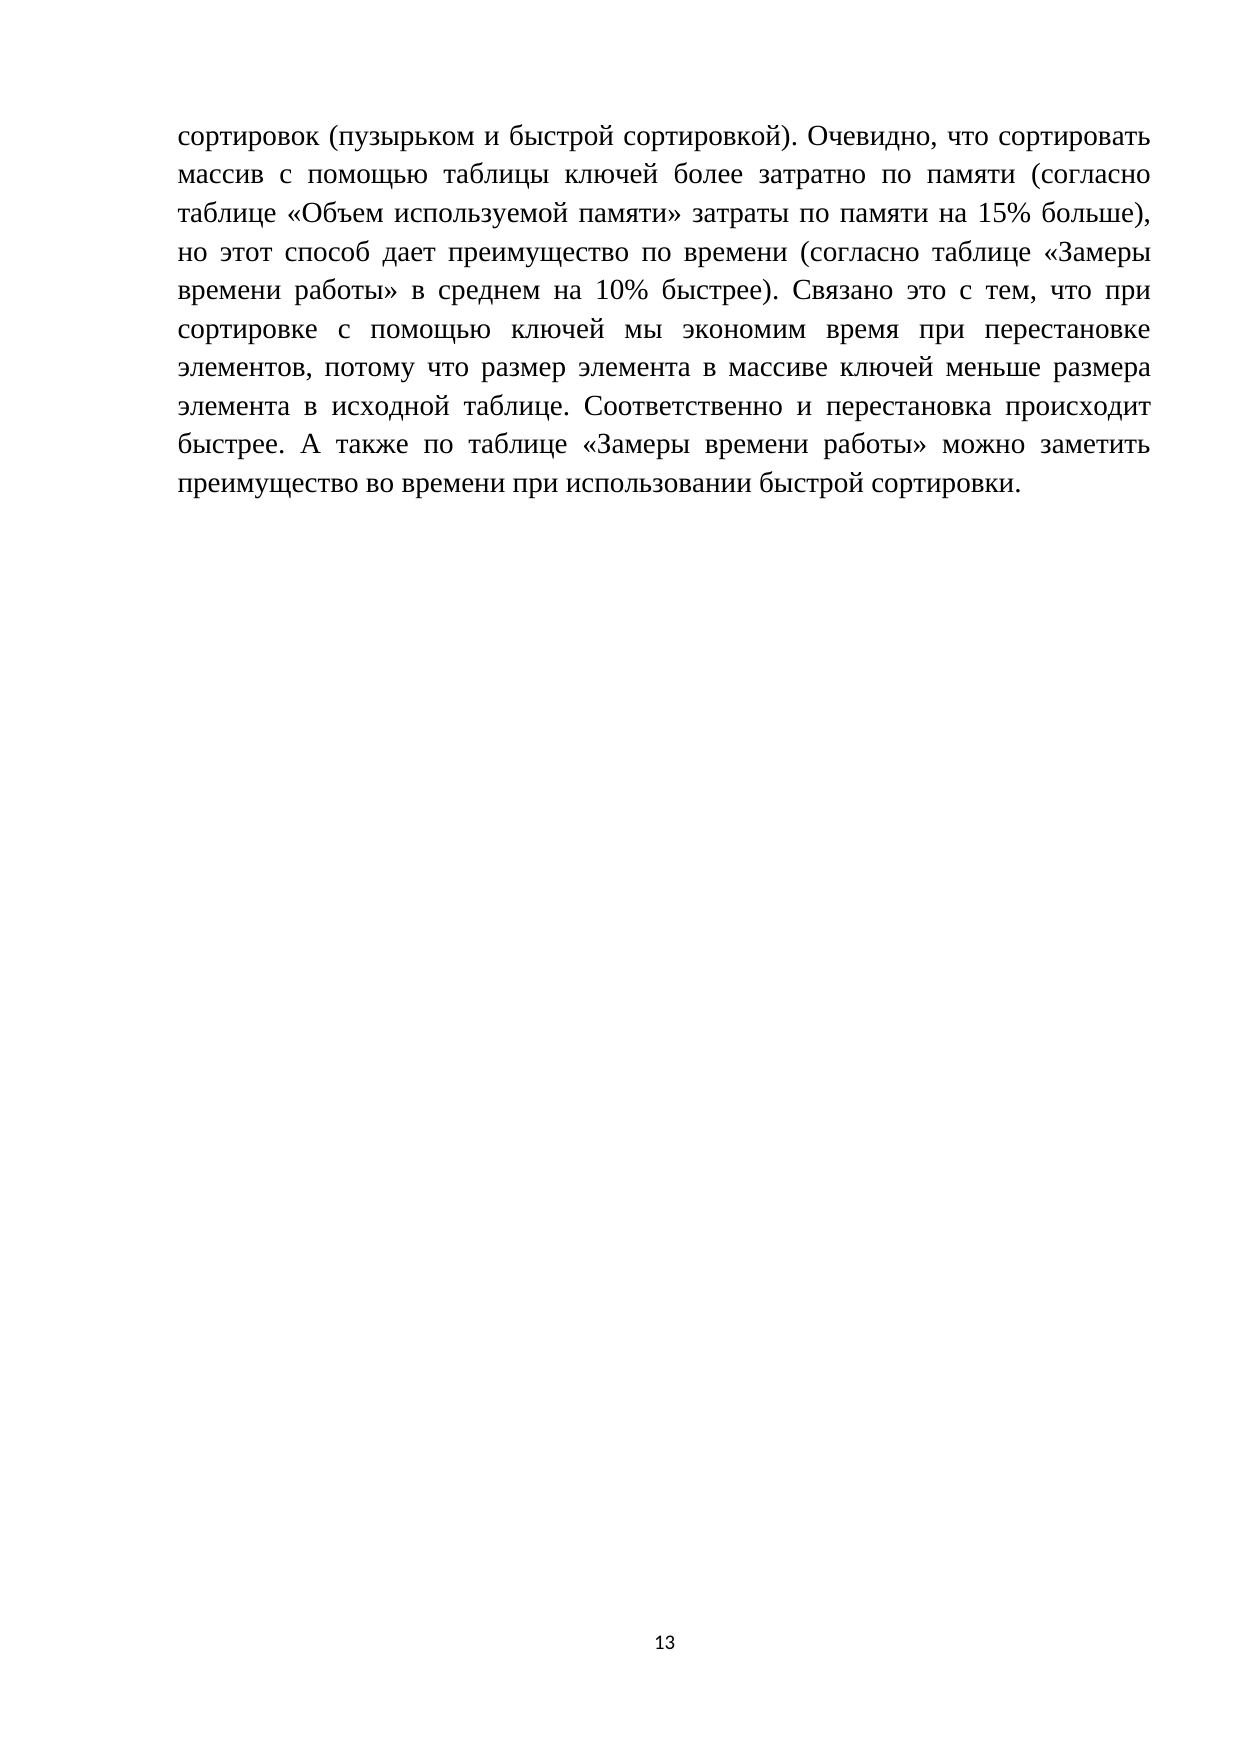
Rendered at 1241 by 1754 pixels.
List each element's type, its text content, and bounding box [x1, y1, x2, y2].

list сортировок (пузырьком и быстрой сортировкой). Очевидно, что сортировать массив с помощью таблицы ключей более затратно по памяти (согласно таблице «Объем используемой памяти» затраты по памяти на 15% больше), но этот способ дает преимущество по времени (согласно таблице «Замеры времени работы» в среднем на 10% быстрее). Связано это с тем, что при сортировке с помощью ключей мы экономим время при перестановке элементов, потому что размер элемента в массиве ключей меньше размера элемента в исходной таблице. Соответственно и перестановка происходит быстрее. А также по таблице «Замеры времени работы» можно заметить преимущество во времени при использовании быстрой сортировки. [177, 118, 1152, 498]
